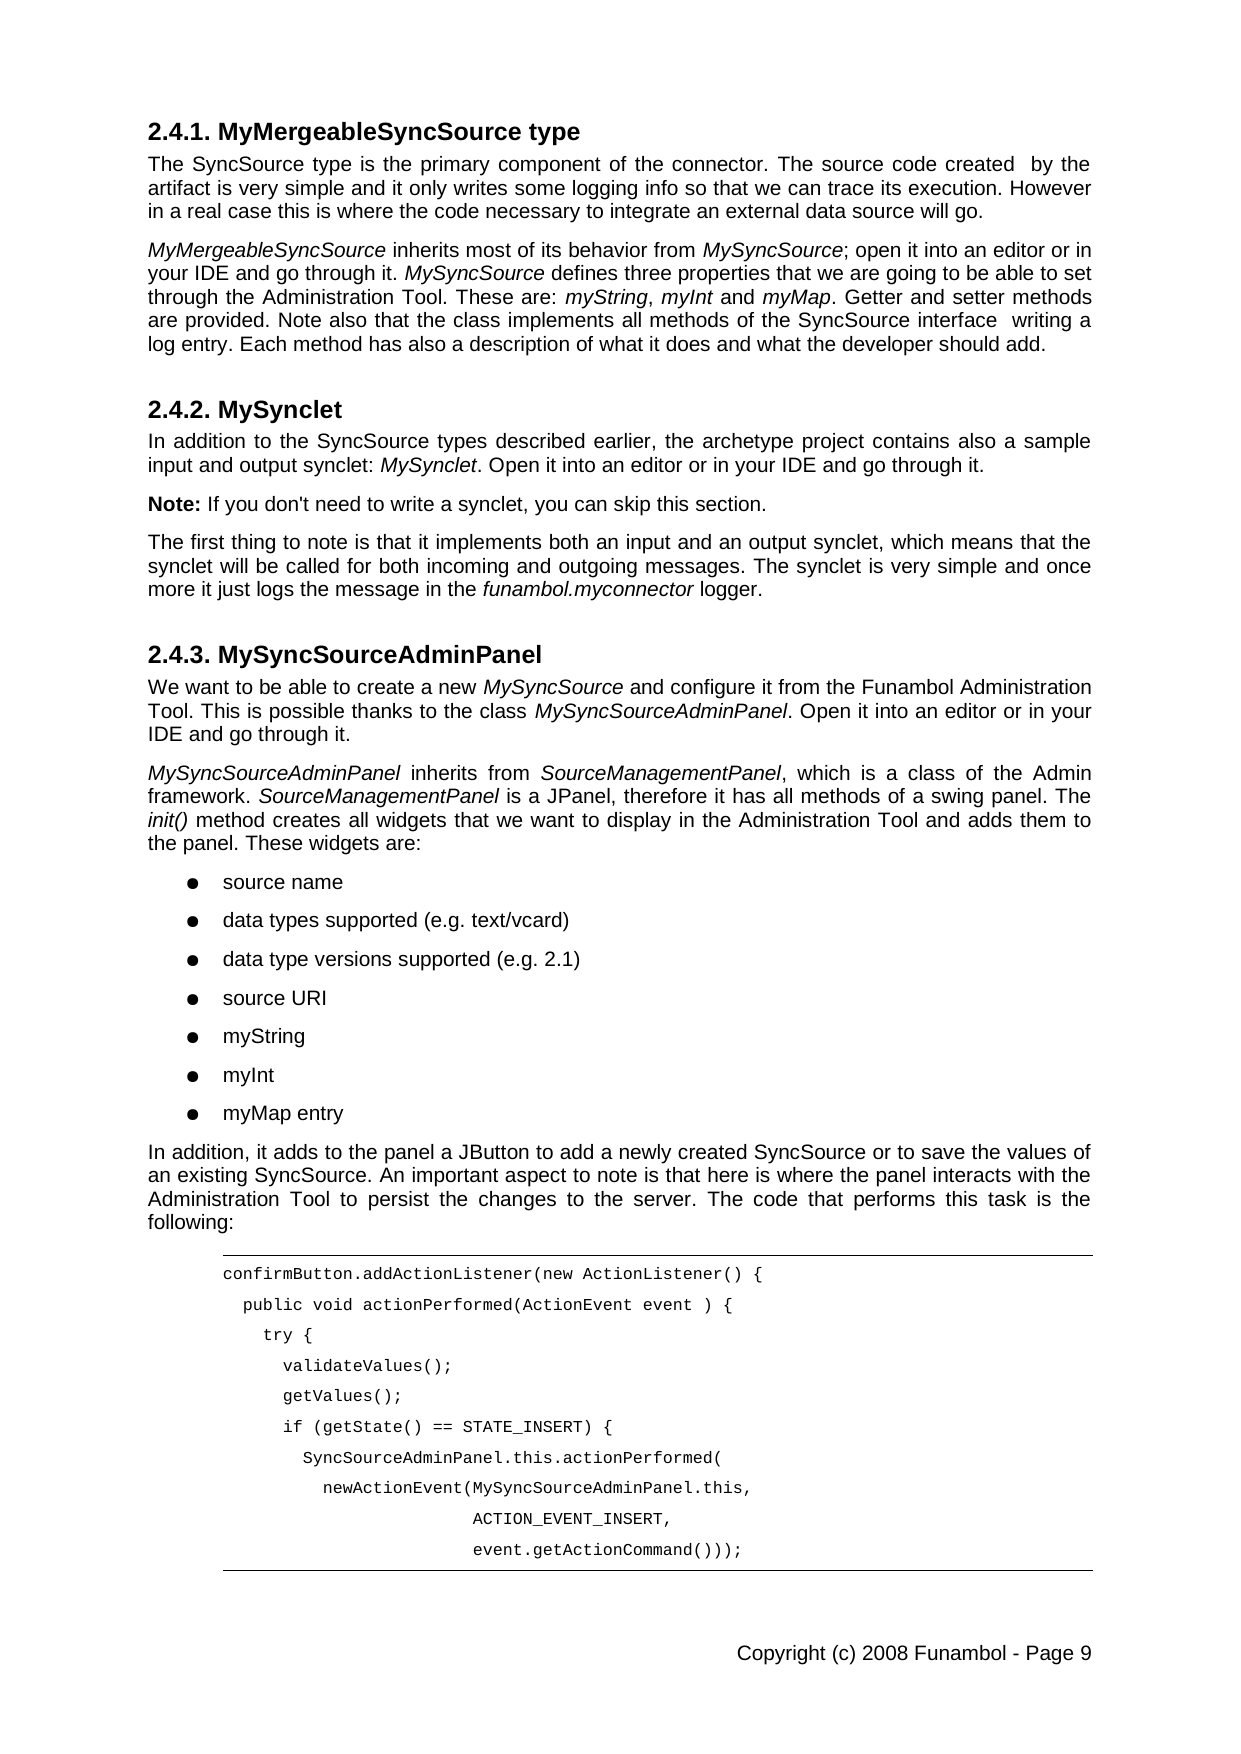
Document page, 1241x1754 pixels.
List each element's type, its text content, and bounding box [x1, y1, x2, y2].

list source name [185, 870, 1093, 894]
text confirmButton.addActionListener(new ActionListener() { [223, 1256, 1093, 1284]
text We want to be able to create a new MySyncSource and configure it from the Funambol Administration Tool. This is possible thanks to the class MySyncSourceAdminPanel. Open it into an editor or in your IDE and go through it. [148, 676, 1093, 746]
text validateValues(); [223, 1347, 1093, 1376]
list myInt [185, 1063, 1093, 1087]
text The first thing to note is that it implements both an input and an output synclet, which means that the synclet will be called for both incoming and outgoing messages. The synclet is very simple and once more it just logs the message in the funambol.myconnector logger. [148, 531, 1093, 601]
subtitle MySyncSourceAdminPanel [148, 641, 1093, 669]
text SyncSourceAdminPanel.this.actionPerformed( [223, 1439, 1093, 1468]
text Note: If you don't need to write a synclet, you can skip this section. [148, 492, 1093, 516]
text event.getActionCommand())); [223, 1531, 1093, 1570]
text The SyncSource type is the primary component of the connector. The source code created by the artifact is very simple and it only writes some logging info so that we can trace its execution. However in a real case this is where the code necessary to integrate an external data source will go. [148, 152, 1093, 223]
list myString [185, 1024, 1093, 1048]
list source URI [185, 986, 1093, 1009]
text public void actionPerformed(ActionEvent event ) { [223, 1286, 1093, 1315]
subtitle MySynclet [148, 396, 1093, 424]
subtitle MyMergeableSyncSource type [148, 118, 1093, 146]
text ACTION_EVENT_INSERT, [223, 1500, 1093, 1529]
text In addition, it adds to the panel a JButton to add a newly created SyncSource or to save the values of an existing SyncSource. An important aspect to note is that here is where the panel interacts with the Administration Tool to persist the changes to the server. The code that performs this task is the following: [148, 1140, 1093, 1234]
text MyMergeableSyncSource inherits most of its behavior from MySyncSource; open it into an editor or in your IDE and go through it. MySyncSource defines three properties that we are going to be able to set through the Administration Tool. These are: myString, myInt and myMap. Getter and setter methods are provided. Note also that the class implements all methods of the SyncSource interface writing a log entry. Each method has also a description of what it does and what the developer should add. [148, 238, 1093, 356]
text try { [223, 1317, 1093, 1346]
text getValues(); [223, 1378, 1093, 1407]
text newActionEvent(MySyncSourceAdminPanel.this, [223, 1470, 1093, 1499]
text In addition to the SyncSource types described earlier, the archetype project contains also a sample input and output synclet: MySynclet. Open it into an editor or in your IDE and go through it. [148, 430, 1093, 477]
text if (getState() == STATE_INSERT) { [223, 1408, 1093, 1437]
list myMap entry [185, 1102, 1093, 1125]
list data types supported (e.g. text/vcard) [185, 909, 1093, 932]
list data type versions supported (e.g. 2.1) [185, 947, 1093, 971]
text MySyncSourceAdminPanel inherits from SourceManagementPanel, which is a class of the Admin framework. SourceManagementPanel is a JPanel, therefore it has all methods of a swing panel. The init() method creates all widgets that we want to display in the Administration Tool and adds them to the panel. These widgets are: [148, 761, 1093, 855]
